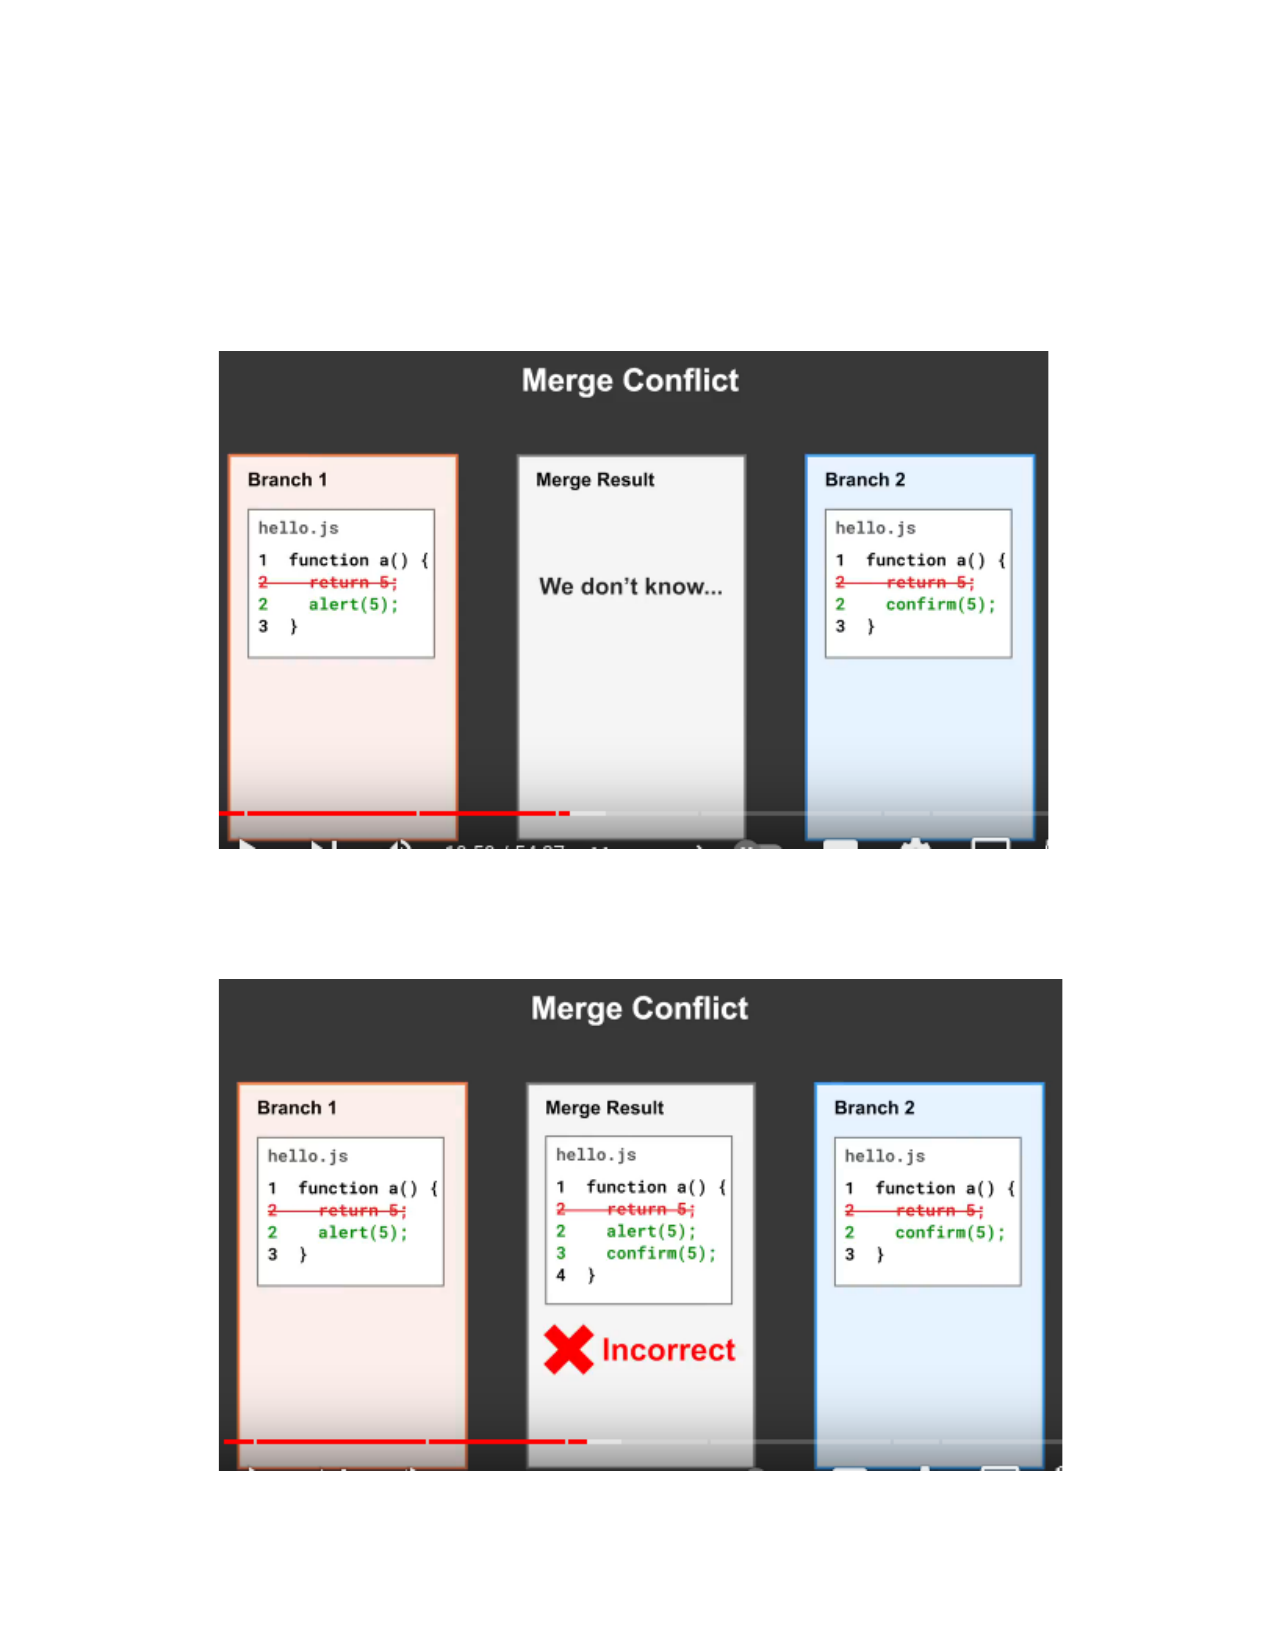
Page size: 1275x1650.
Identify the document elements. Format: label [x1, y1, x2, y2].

picture [218, 351, 1049, 849]
picture [218, 979, 1063, 1471]
